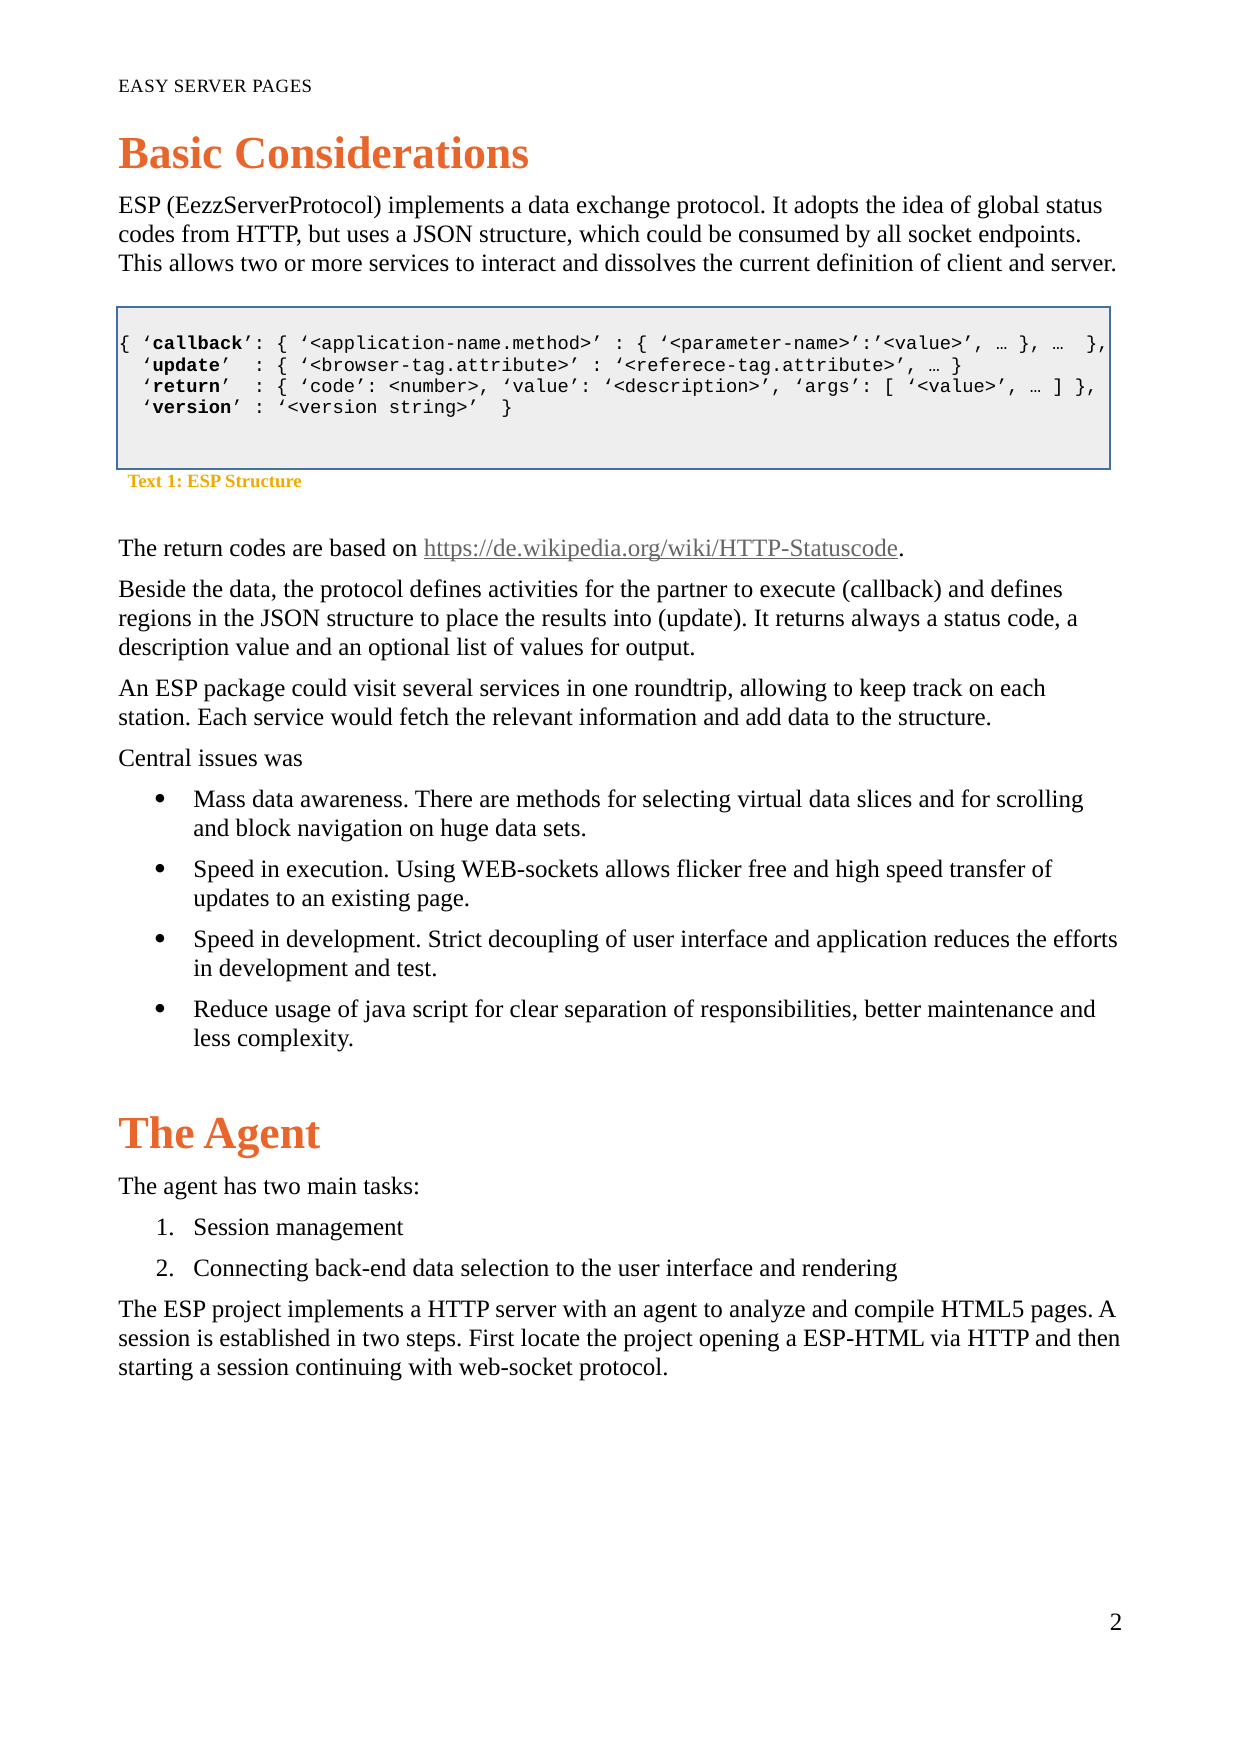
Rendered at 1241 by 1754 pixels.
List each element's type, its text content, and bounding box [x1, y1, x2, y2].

text The ESP project implements a HTTP server with an agent to analyze and compile HTML5 pages. A session is established in two steps. First locate the project opening a ESP-HTML via HTTP and then starting a session continuing with web-socket protocol. [118, 1294, 1122, 1381]
text The agent has two main tasks: [118, 1171, 1122, 1199]
list Reduce usage of java script for clear separation of responsibilities, better maintenance and less complexity. [156, 994, 1122, 1052]
text ESP (EezzServerProtocol) implements a data exchange protocol. It adopts the idea of global status codes from HTTP, but uses a JSON structure, which could be consumed by all socket endpoints. This allows two or more services to interact and dissolves the current definition of client and server. [118, 191, 1122, 277]
subtitle Basic Considerations [118, 125, 1122, 178]
list Mass data awareness. There are methods for selecting virtual data slices and for scrolling and block navigation on huge data sets. [156, 784, 1122, 842]
list Speed in development. Strict decoupling of user interface and application reduces the efforts in development and test. [156, 924, 1122, 982]
list Speed in execution. Using WEB-sockets allows flicker free and high speed transfer of updates to an existing page. [156, 854, 1122, 912]
list Connecting back-end data selection to the user interface and rendering [156, 1253, 1122, 1282]
subtitle The Agent [118, 1106, 1122, 1158]
list Session management [156, 1212, 1122, 1241]
text Beside the data, the protocol defines activities for the partner to execute (callback) and defines regions in the JSON structure to place the results into (update). It returns always a status code, a description value and an optional list of values for output. [118, 574, 1122, 661]
text Text 1: ESP Structure [127, 470, 1100, 492]
text The return codes are based on https://de.wikipedia.org/wiki/HTTP-Statuscode. [118, 533, 1122, 562]
text An ESP package could visit several services in one roundtrip, allowing to keep track on each station. Each service would fetch the relevant information and add data to the structure. [118, 673, 1122, 731]
text Central issues was [118, 743, 1122, 772]
